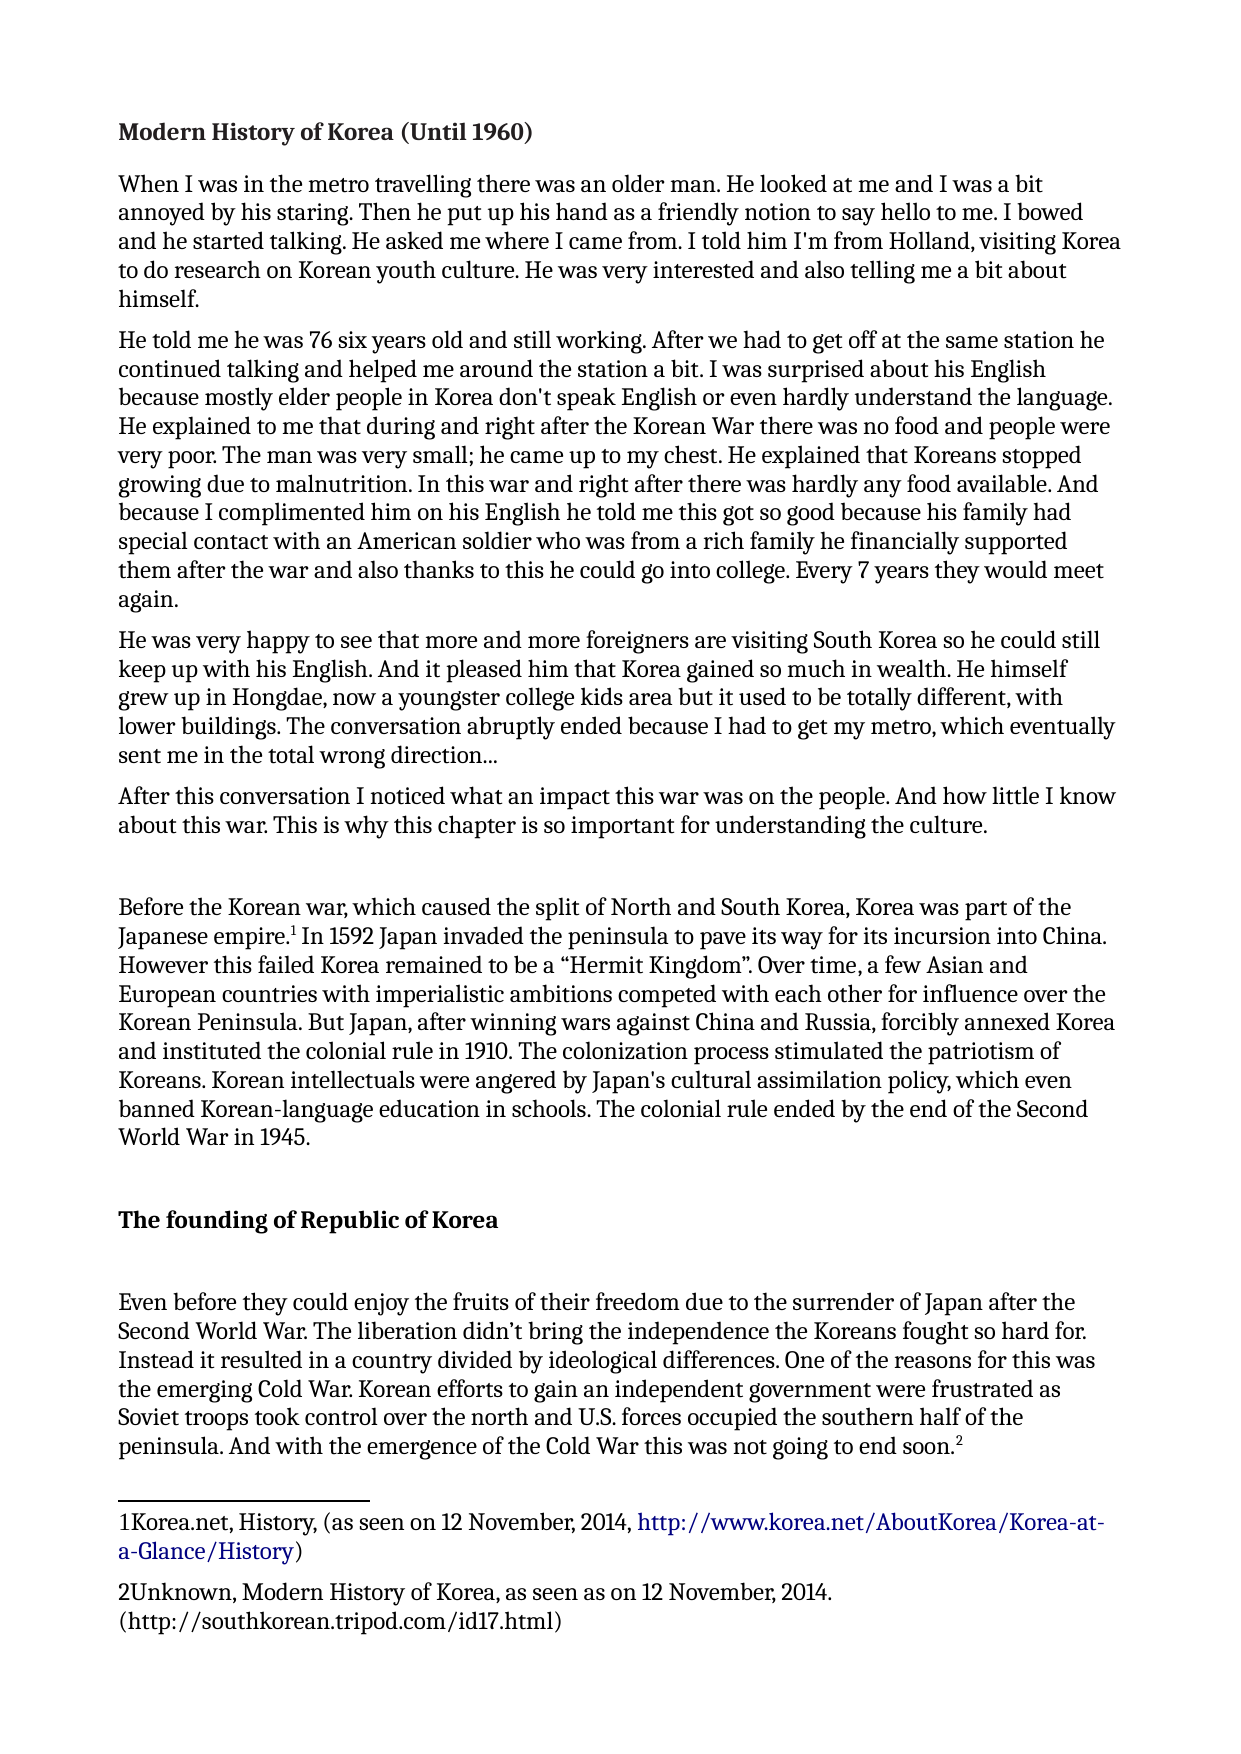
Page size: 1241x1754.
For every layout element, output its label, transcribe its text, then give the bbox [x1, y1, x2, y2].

text The founding of Republic of Korea [118, 1206, 1122, 1234]
text After this conversation I noticed what an impact this war was on the people. And how little I know about this war. This is why this chapter is so important for understanding the culture. [118, 782, 1122, 839]
text Unknown, Modern History of Korea, as seen as on 12 November, 2014. (http://southkorean.tripod.com/id17.html) [118, 1578, 1122, 1636]
text Korea.net, History, (as seen on 12 November, 2014, http://www.korea.net/AboutKorea/Korea-at-a-Glance/History) [118, 1507, 1122, 1566]
text Even before they could enjoy the fruits of their freedom due to the surrender of Japan after the Second World War. The liberation didn’t bring the independence the Koreans fought so hard for. Instead it resulted in a country divided by ideological differences. One of the reasons for this was the emerging Cold War. Korean efforts to gain an independent government were frustrated as Soviet troops took control over the north and U.S. forces occupied the southern half of the peninsula. And with the emergence of the Cold War this was not going to end soon. [118, 1288, 1122, 1461]
text Before the Korean war, which caused the split of North and South Korea, Korea was part of the Japanese empire. In 1592 Japan invaded the peninsula to pave its way for its incursion into China. However this failed Korea remained to be a “Hermit Kingdom”. Over time, a few Asian and European countries with imperialistic ambitions competed with each other for influence over the Korean Peninsula. But Japan, after winning wars against China and Russia, forcibly annexed Korea and instituted the colonial rule in 1910. The colonization process stimulated the patriotism of Koreans. Korean intellectuals were angered by Japan's cultural assimilation policy, which even banned Korean-language education in schools. The colonial rule ended by the end of the Second World War in 1945. [118, 893, 1122, 1152]
text Modern History of Korea (Until 1960) When I was in the metro travelling there was an older man. He looked at me and I was a bit annoyed by his staring. Then he put up his hand as a friendly notion to say hello to me. I bowed and he started talking. He asked me where I came from. I told him I'm from Holland, visiting Korea to do research on Korean youth culture. He was very interested and also telling me a bit about himself. [118, 118, 1122, 313]
text He told me he was 76 six years old and still working. After we had to get off at the same station he continued talking and helped me around the station a bit. I was surprised about his English because mostly elder people in Korea don't speak English or even hardly understand the language. He explained to me that during and right after the Korean War there was no food and people were very poor. The man was very small; he came up to my chest. He explained that Koreans stopped growing due to malnutrition. In this war and right after there was hardly any food available. And because I complimented him on his English he told me this got so good because his family had special contact with an American soldier who was from a rich family he financially supported them after the war and also thanks to this he could go into college. Every 7 years they would meet again. [118, 326, 1122, 613]
text He was very happy to see that more and more foreigners are visiting South Korea so he could still keep up with his English. And it pleased him that Korea gained so much in wealth. He himself grew up in Hongdae, now a youngster college kids area but it used to be totally different, with lower buildings. The conversation abruptly ended because I had to get my metro, which eventually sent me in the total wrong direction... [118, 626, 1122, 769]
